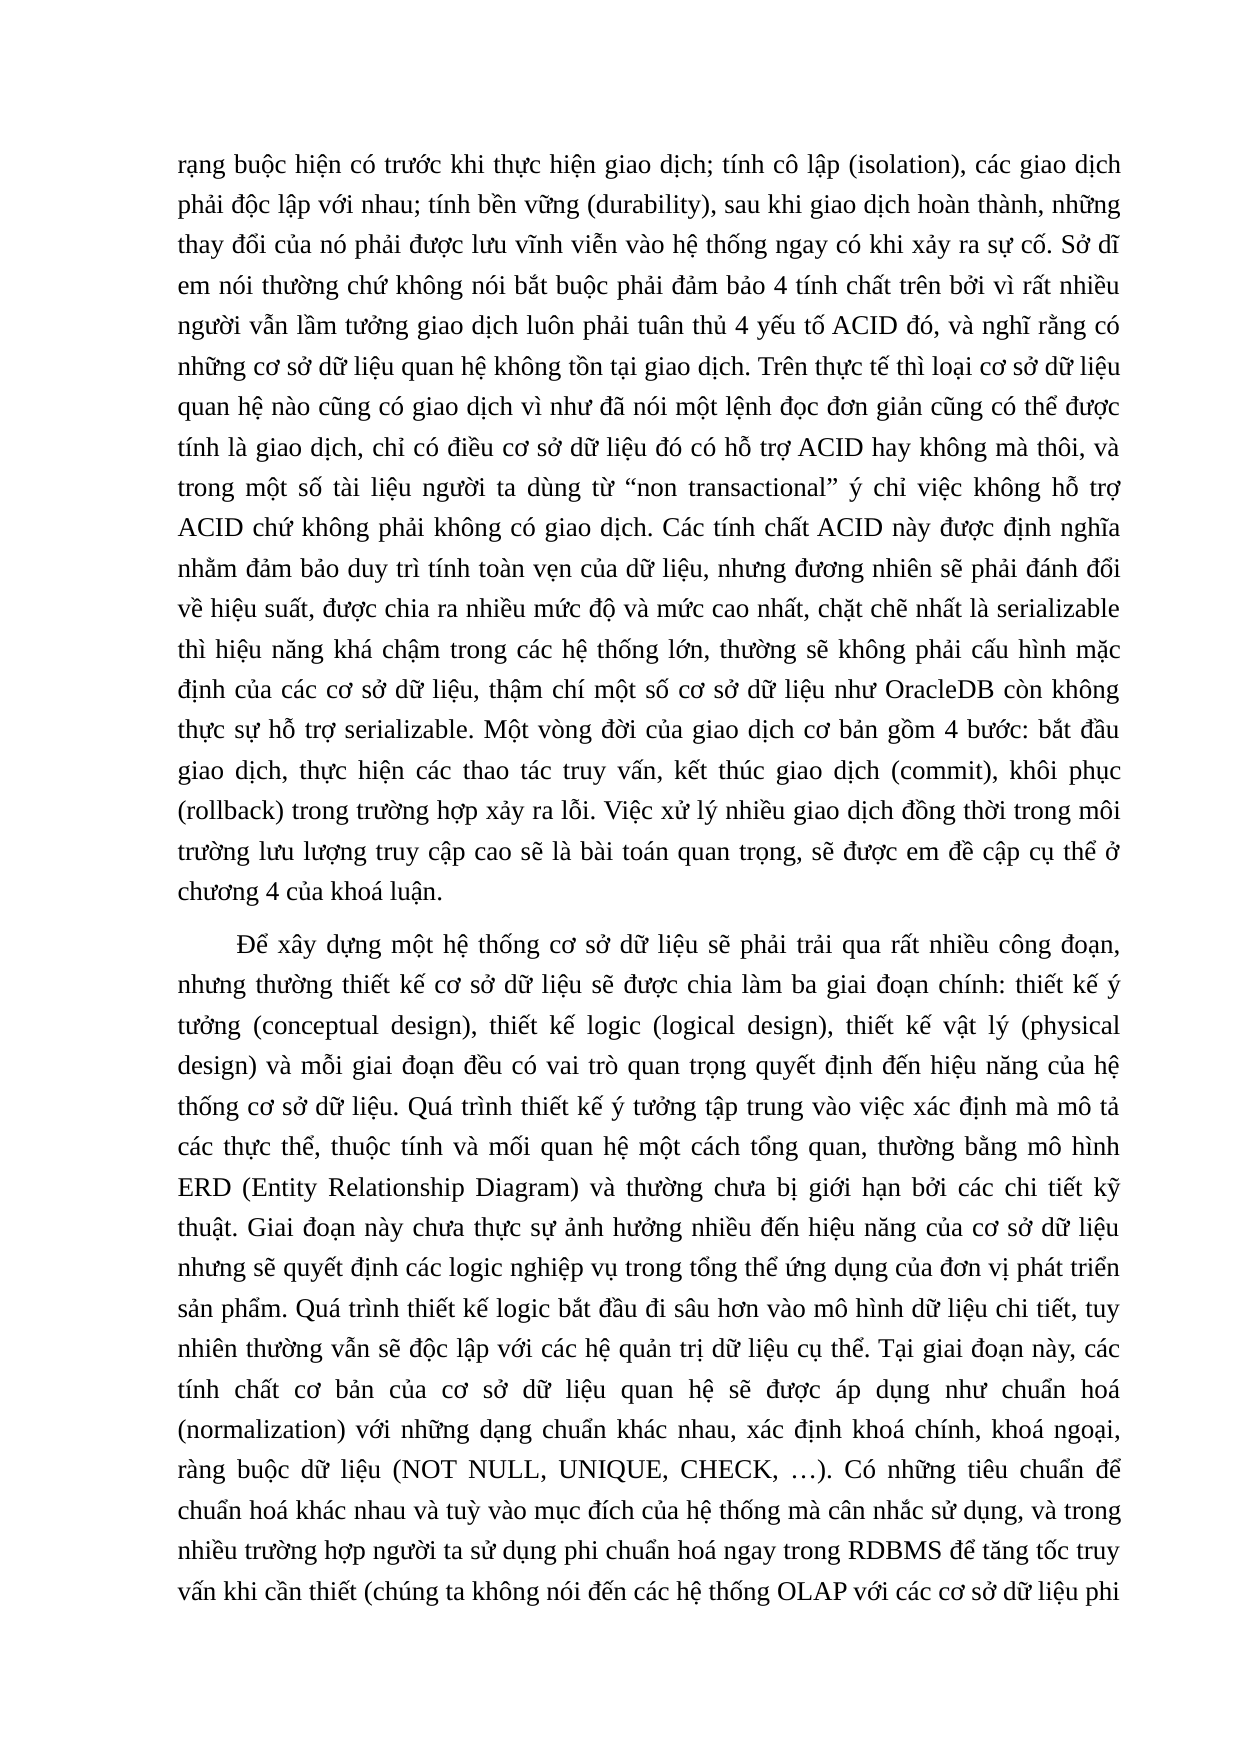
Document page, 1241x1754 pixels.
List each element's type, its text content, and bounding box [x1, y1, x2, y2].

text Để xây dựng một hệ thống cơ sở dữ liệu sẽ phải trải qua rất nhiều công đoạn, nhưng thường thiết kế cơ sở dữ liệu sẽ được chia làm ba giai đoạn chính: thiết kế ý tưởng (conceptual design), thiết kế logic (logical design), thiết kế vật lý (physical design) và mỗi giai đoạn đều có vai trò quan trọng quyết định đến hiệu năng của hệ thống cơ sở dữ liệu. Quá trình thiết kế ý tưởng tập trung vào việc xác định mà mô tả các thực thể, thuộc tính và mối quan hệ một cách tổng quan, thường bằng mô hình ERD (Entity Relationship Diagram) và thường chưa bị giới hạn bởi các chi tiết kỹ thuật. Giai đoạn này chưa thực sự ảnh hưởng nhiều đến hiệu năng của cơ sở dữ liệu nhưng sẽ quyết định các logic nghiệp vụ trong tổng thể ứng dụng của đơn vị phát triển sản phẩm. Quá trình thiết kế logic bắt đầu đi sâu hơn vào mô hình dữ liệu chi tiết, tuy nhiên thường vẫn sẽ độc lập với các hệ quản trị dữ liệu cụ thể. Tại giai đoạn này, các tính chất cơ bản của cơ sở dữ liệu quan hệ sẽ được áp dụng như chuẩn hoá (normalization) với những dạng chuẩn khác nhau, xác định khoá chính, khoá ngoại, ràng buộc dữ liệu (NOT NULL, UNIQUE, CHECK, …). Có những tiêu chuẩn để chuẩn hoá khác nhau và tuỳ vào mục đích của hệ thống mà cân nhắc sử dụng, và trong nhiều trường hợp người ta sử dụng phi chuẩn hoá ngay trong RDBMS để tăng tốc truy vấn khi cần thiết (chúng ta không nói đến các hệ thống OLAP với các cơ sở dữ liệu phi [177, 928, 1122, 1606]
text rạng buộc hiện có trước khi thực hiện giao dịch; tính cô lập (isolation), các giao dịch phải độc lập với nhau; tính bền vững (durability), sau khi giao dịch hoàn thành, những thay đổi của nó phải được lưu vĩnh viễn vào hệ thống ngay có khi xảy ra sự cố. Sở dĩ em nói thường chứ không nói bắt buộc phải đảm bảo 4 tính chất trên bởi vì rất nhiều người vẫn lầm tưởng giao dịch luôn phải tuân thủ 4 yếu tố ACID đó, và nghĩ rằng có những cơ sở dữ liệu quan hệ không tồn tại giao dịch. Trên thực tế thì loại cơ sở dữ liệu quan hệ nào cũng có giao dịch vì như đã nói một lệnh đọc đơn giản cũng có thể được tính là giao dịch, chỉ có điều cơ sở dữ liệu đó có hỗ trợ ACID hay không mà thôi, và trong một số tài liệu người ta dùng từ “non transactional” ý chỉ việc không hỗ trợ ACID chứ không phải không có giao dịch. Các tính chất ACID này được định nghĩa nhằm đảm bảo duy trì tính toàn vẹn của dữ liệu, nhưng đương nhiên sẽ phải đánh đổi về hiệu suất, được chia ra nhiều mức độ và mức cao nhất, chặt chẽ nhất là serializable thì hiệu năng khá chậm trong các hệ thống lớn, thường sẽ không phải cấu hình mặc định của các cơ sở dữ liệu, thậm chí một số cơ sở dữ liệu như OracleDB còn không thực sự hỗ trợ serializable. Một vòng đời của giao dịch cơ bản gồm 4 bước: bắt đầu giao dịch, thực hiện các thao tác truy vấn, kết thúc giao dịch (commit), khôi phục (rollback) trong trường hợp xảy ra lỗi. Việc xử lý nhiều giao dịch đồng thời trong môi trường lưu lượng truy cập cao sẽ là bài toán quan trọng, sẽ được em đề cập cụ thể ở chương 4 của khoá luận. [177, 148, 1122, 906]
